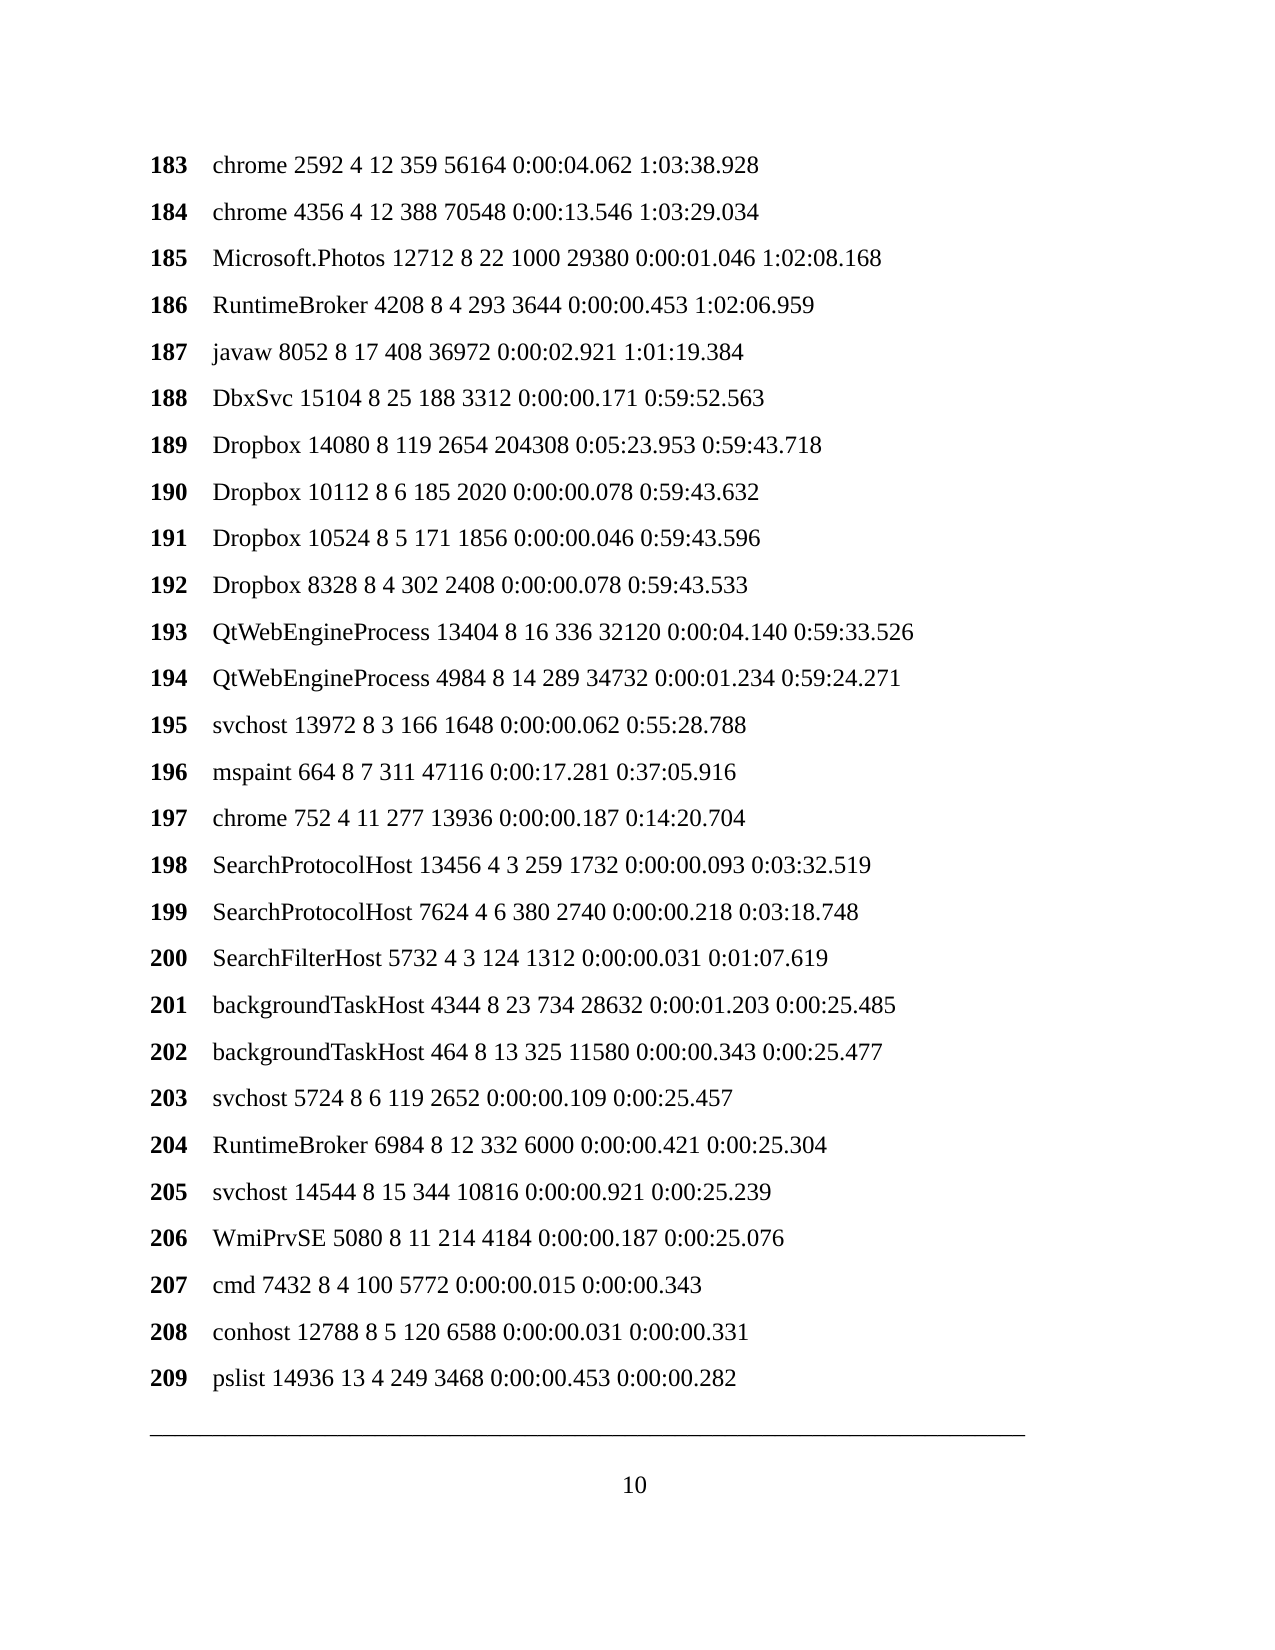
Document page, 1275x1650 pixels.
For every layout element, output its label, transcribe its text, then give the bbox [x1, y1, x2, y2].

text 183 chrome 2592 4 12 359 56164 0:00:04.062 1:03:38.928 [150, 150, 1125, 179]
text 187 javaw 8052 8 17 408 36972 0:00:02.921 1:01:19.384 [150, 337, 1125, 365]
text 184 chrome 4356 4 12 388 70548 0:00:13.546 1:03:29.034 [150, 197, 1125, 225]
text 207 cmd 7432 8 4 100 5772 0:00:00.015 0:00:00.343 [150, 1270, 1125, 1299]
text 189 Dropbox 14080 8 119 2654 204308 0:05:23.953 0:59:43.718 [150, 430, 1125, 459]
text 186 RuntimeBroker 4208 8 4 293 3644 0:00:00.453 1:02:06.959 [150, 290, 1125, 319]
text 194 QtWebEngineProcess 4984 8 14 289 34732 0:00:01.234 0:59:24.271 [150, 663, 1125, 692]
text 192 Dropbox 8328 8 4 302 2408 0:00:00.078 0:59:43.533 [150, 570, 1125, 599]
text ______________________________________________________________________ [150, 1410, 1125, 1439]
text 209 pslist 14936 13 4 249 3468 0:00:00.453 0:00:00.282 [150, 1363, 1125, 1392]
text 204 RuntimeBroker 6984 8 12 332 6000 0:00:00.421 0:00:25.304 [150, 1130, 1125, 1159]
text 206 WmiPrvSE 5080 8 11 214 4184 0:00:00.187 0:00:25.076 [150, 1223, 1125, 1252]
text 196 mspaint 664 8 7 311 47116 0:00:17.281 0:37:05.916 [150, 757, 1125, 785]
text 185 Microsoft.Photos 12712 8 22 1000 29380 0:00:01.046 1:02:08.168 [150, 243, 1125, 272]
text 208 conhost 12788 8 5 120 6588 0:00:00.031 0:00:00.331 [150, 1317, 1125, 1345]
text 188 DbxSvc 15104 8 25 188 3312 0:00:00.171 0:59:52.563 [150, 383, 1125, 412]
text 190 Dropbox 10112 8 6 185 2020 0:00:00.078 0:59:43.632 [150, 477, 1125, 505]
text 195 svchost 13972 8 3 166 1648 0:00:00.062 0:55:28.788 [150, 710, 1125, 739]
text 202 backgroundTaskHost 464 8 13 325 11580 0:00:00.343 0:00:25.477 [150, 1037, 1125, 1065]
text 201 backgroundTaskHost 4344 8 23 734 28632 0:00:01.203 0:00:25.485 [150, 990, 1125, 1019]
text 200 SearchFilterHost 5732 4 3 124 1312 0:00:00.031 0:01:07.619 [150, 943, 1125, 972]
text 191 Dropbox 10524 8 5 171 1856 0:00:00.046 0:59:43.596 [150, 523, 1125, 552]
text 199 SearchProtocolHost 7624 4 6 380 2740 0:00:00.218 0:03:18.748 [150, 897, 1125, 925]
text 193 QtWebEngineProcess 13404 8 16 336 32120 0:00:04.140 0:59:33.526 [150, 617, 1125, 645]
text 197 chrome 752 4 11 277 13936 0:00:00.187 0:14:20.704 [150, 803, 1125, 832]
text 198 SearchProtocolHost 13456 4 3 259 1732 0:00:00.093 0:03:32.519 [150, 850, 1125, 879]
text 205 svchost 14544 8 15 344 10816 0:00:00.921 0:00:25.239 [150, 1177, 1125, 1205]
text 203 svchost 5724 8 6 119 2652 0:00:00.109 0:00:25.457 [150, 1083, 1125, 1112]
